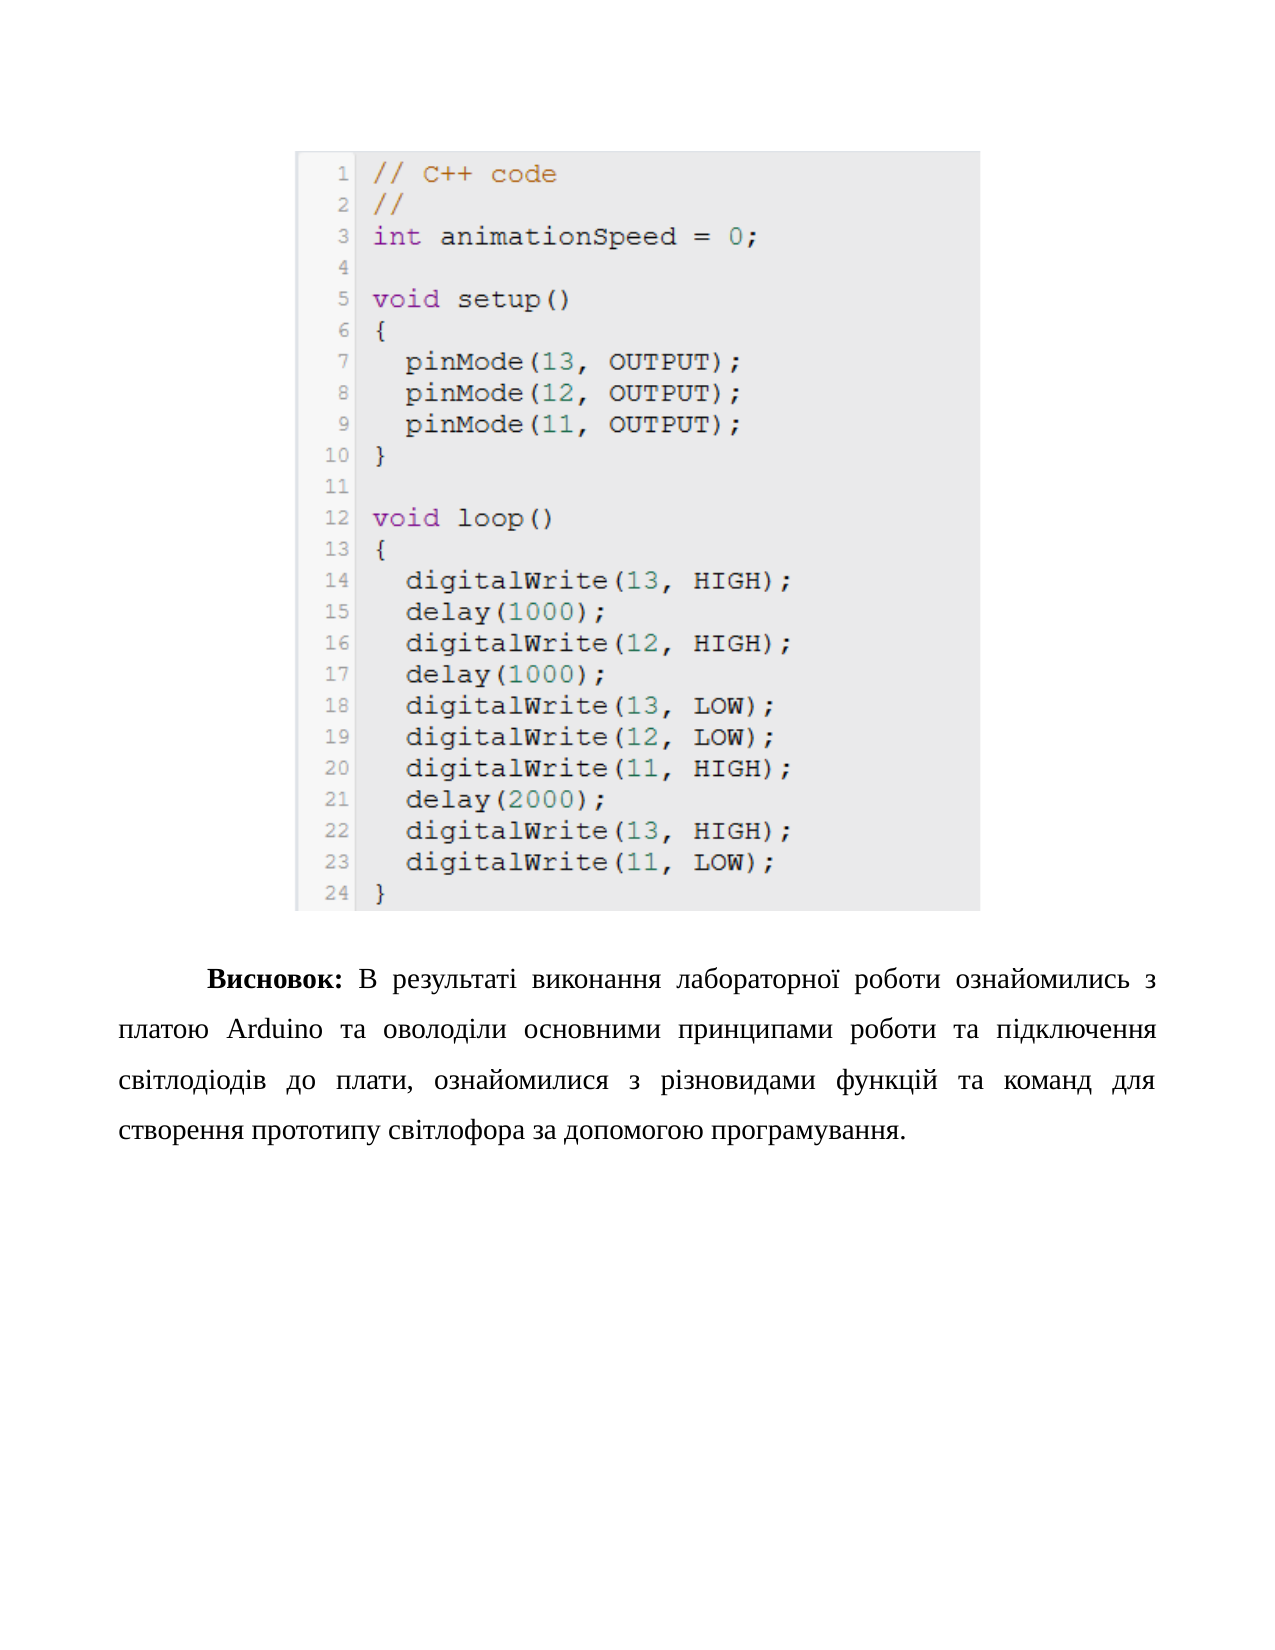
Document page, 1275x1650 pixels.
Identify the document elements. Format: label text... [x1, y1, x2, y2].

text Висновок: В результаті виконання лабораторної роботи ознайомились з платою Arduino та оволоділи основними принципами роботи та підключення світлодіодів до плати, ознайомилися з різновидами функцій та команд для створення прототипу світлофора за допомогою програмування. [118, 961, 1157, 1146]
picture [294, 151, 981, 911]
